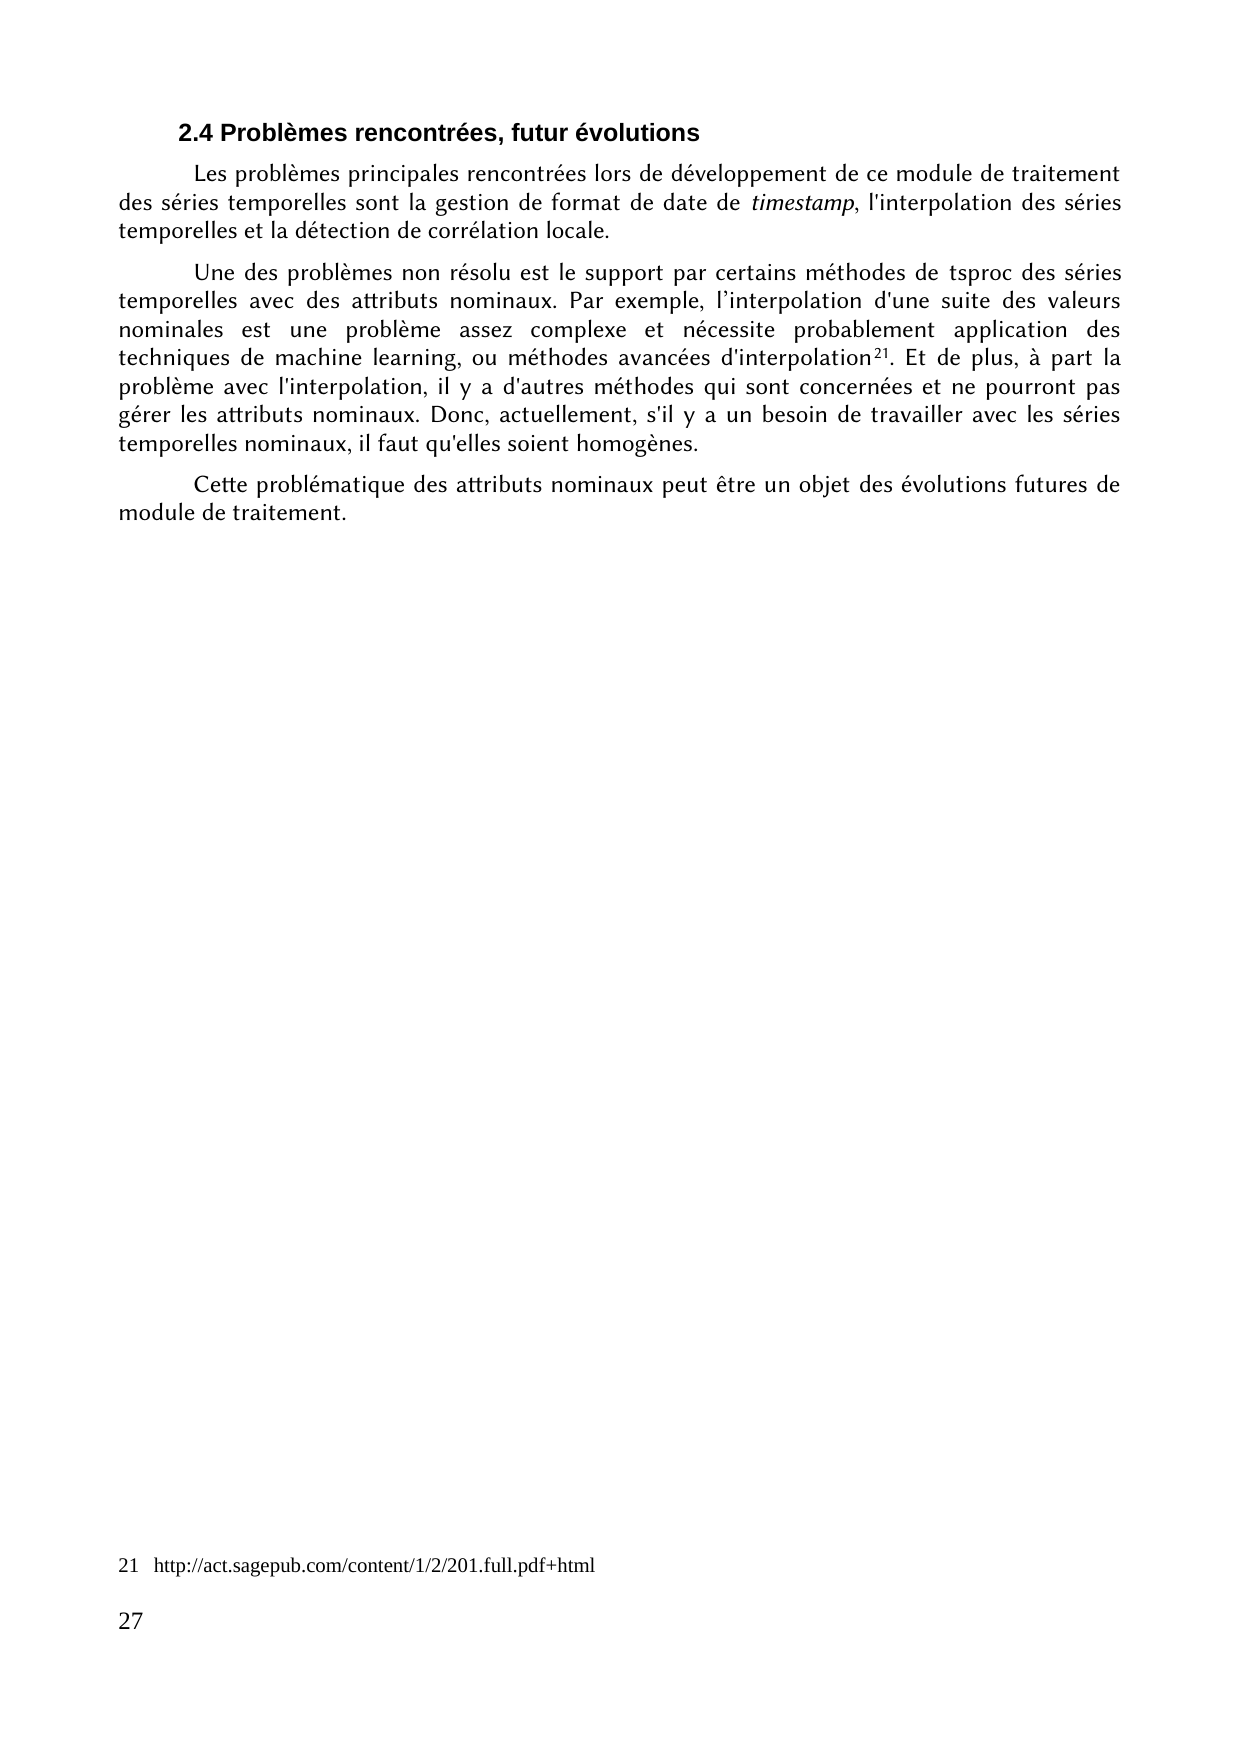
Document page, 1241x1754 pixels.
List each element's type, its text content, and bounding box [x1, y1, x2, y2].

subtitle Problèmes rencontrées, futur évolutions [118, 118, 1122, 147]
text Les problèmes principales rencontrées lors de développement de ce module de traitement des séries temporelles sont la gestion de format de date de timestamp, l'interpolation des séries temporelles et la détection de corrélation locale. [118, 159, 1122, 245]
text http://act.sagepub.com/content/1/2/201.full.pdf+html [118, 1553, 1122, 1577]
text Cette problématique des attributs nominaux peut être un objet des évolutions futures de module de traitement. [118, 470, 1122, 527]
text Une des problèmes non résolu est le support par certains méthodes de tsproc des séries temporelles avec des attributs nominaux. Par exemple, l’interpolation d'une suite des valeurs nominales est une problème assez complexe et nécessite probablement application des techniques de machine learning, ou méthodes avancées d'interpolation. Et de plus, à part la problème avec l'interpolation, il y a d'autres méthodes qui sont concernées et ne pourront pas gérer les attributs nominaux. Donc, actuellement, s'il y a un besoin de travailler avec les séries temporelles nominaux, il faut qu'elles soient homogènes. [118, 257, 1122, 457]
